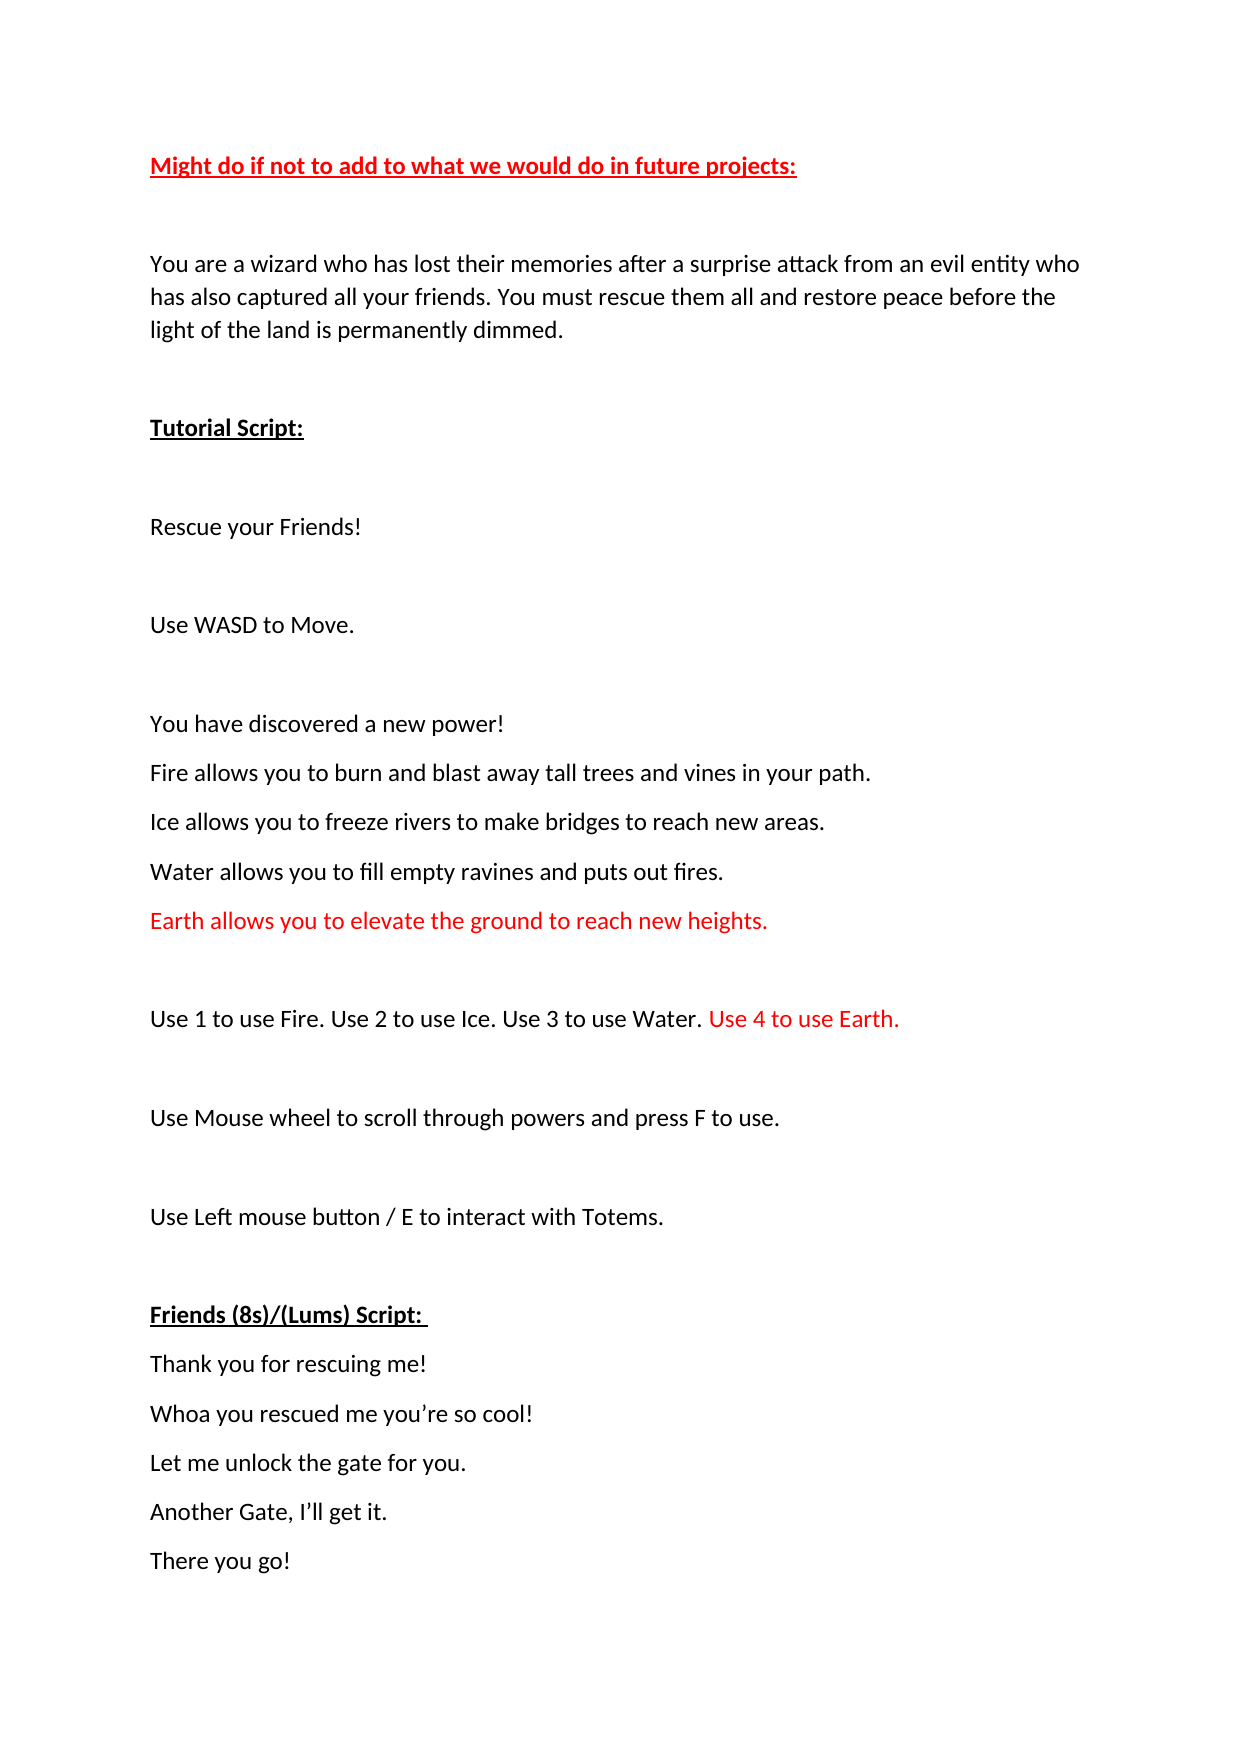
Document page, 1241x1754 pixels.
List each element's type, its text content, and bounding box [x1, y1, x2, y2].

text Another Gate, I’ll get it. [150, 1496, 1090, 1527]
text Whoa you rescued me you’re so cool! [150, 1398, 1090, 1428]
text Use Left mouse button / E to interact with Totems. [150, 1201, 1090, 1231]
text Fire allows you to burn and blast away tall trees and vines in your path. [150, 757, 1090, 788]
text Use 1 to use Fire. Use 2 to use Ice. Use 3 to use Water. Use 4 to use Earth. [150, 1003, 1090, 1034]
text Friends (8s)/(Lums) Script: [150, 1299, 1090, 1330]
text Rescue your Friends! [150, 511, 1090, 541]
text Might do if not to add to what we would do in future projects: [150, 150, 1090, 181]
text Tutorial Script: [150, 412, 1090, 443]
text Ice allows you to freeze rivers to make bridges to reach new areas. [150, 806, 1090, 837]
text There you go! [150, 1546, 1090, 1576]
text Let me unlock the gate for you. [150, 1447, 1090, 1477]
text Thank you for rescuing me! [150, 1348, 1090, 1379]
text You are a wizard who has lost their memories after a surprise attack from an evil entity who has also captured all your friends. You must rescue them all and restore peace before the light of the land is permanently dimmed. [150, 248, 1090, 344]
text Use Mouse wheel to scroll through powers and press F to use. [150, 1102, 1090, 1133]
text Earth allows you to elevate the ground to reach new heights. [150, 905, 1090, 936]
text You have discovered a new power! [150, 708, 1090, 738]
text Water allows you to fill empty ravines and puts out fires. [150, 856, 1090, 886]
text Use WASD to Move. [150, 609, 1090, 640]
